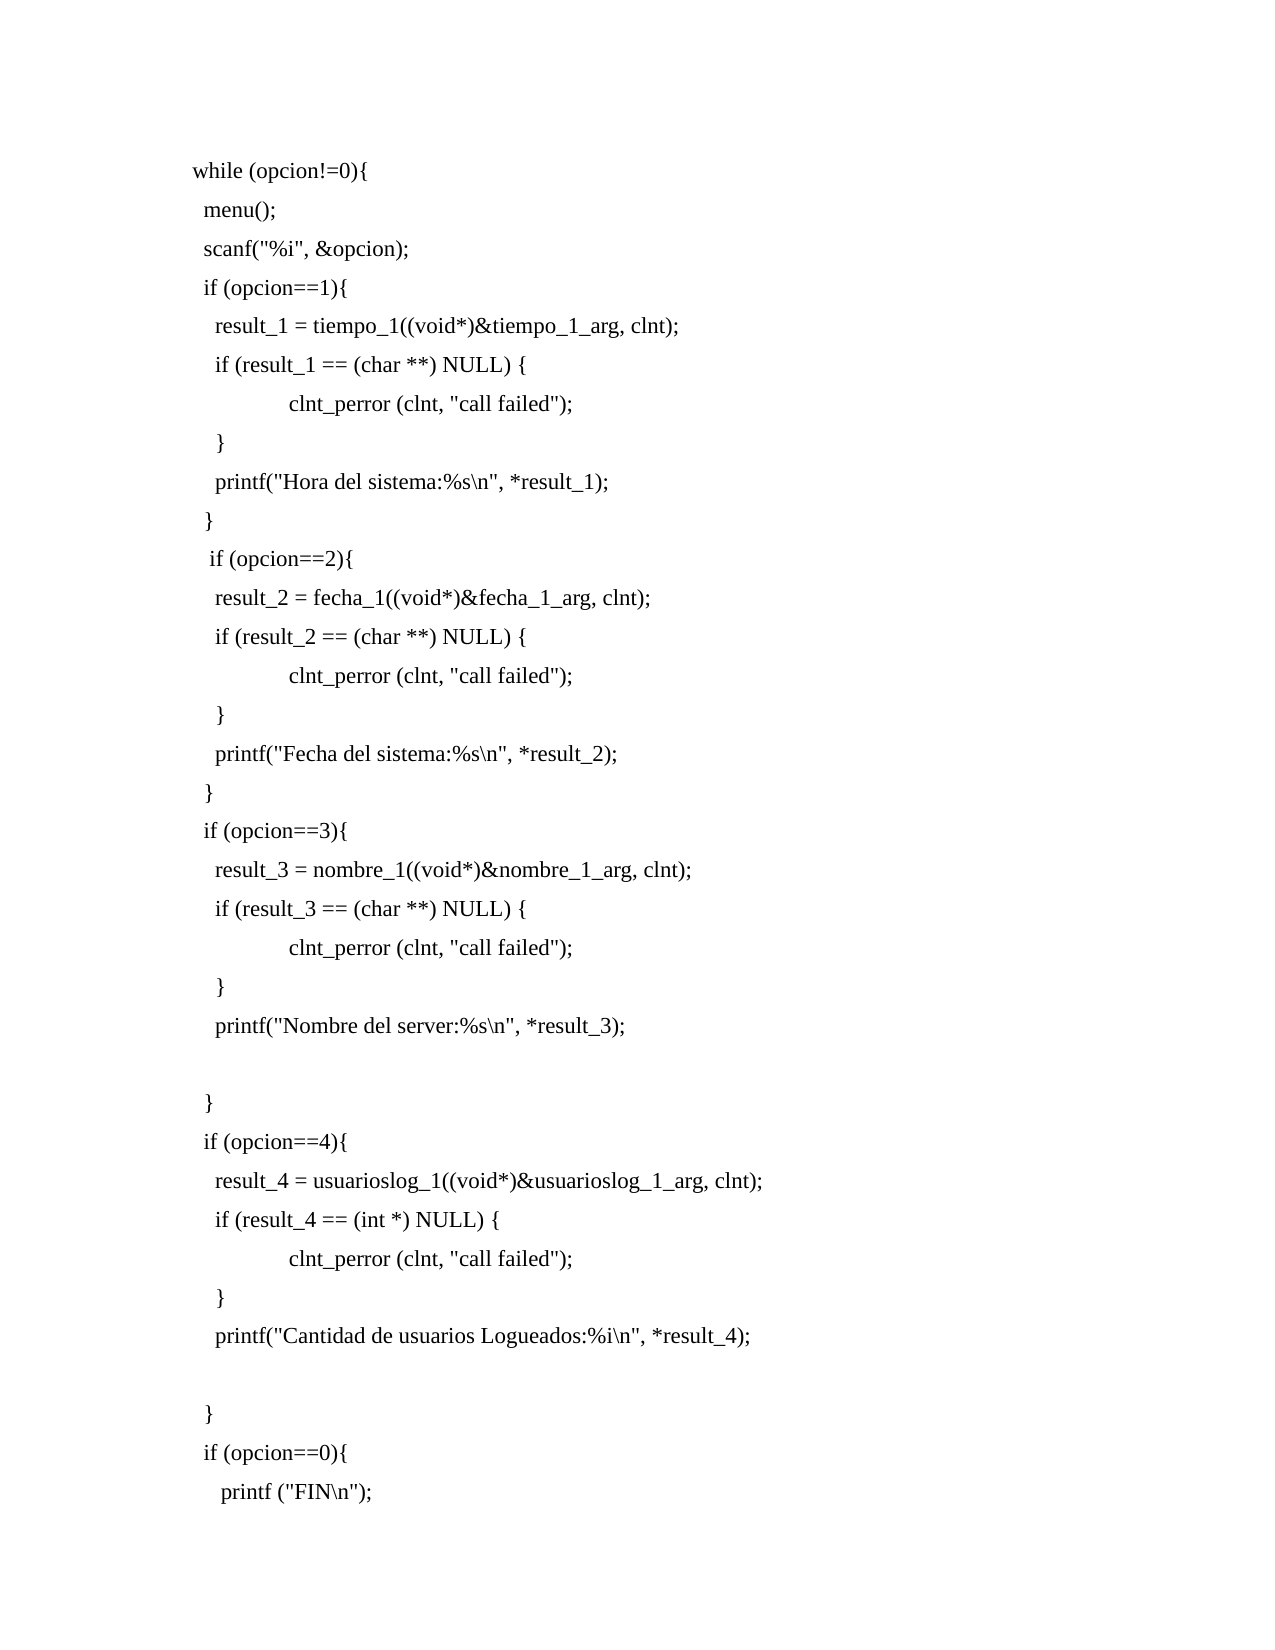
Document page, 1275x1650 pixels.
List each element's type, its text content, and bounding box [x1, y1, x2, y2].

text result_3 = nombre_1((void*)&nombre_1_arg, clnt); [118, 856, 1157, 883]
text } [118, 1400, 1157, 1427]
text clnt_perror (clnt, "call failed"); [118, 1245, 1157, 1271]
text } [118, 507, 1157, 533]
text if (result_3 == (char **) NULL) { [118, 895, 1157, 922]
text menu(); [118, 196, 1157, 222]
text if (result_4 == (int *) NULL) { [118, 1206, 1157, 1232]
text clnt_perror (clnt, "call failed"); [118, 934, 1157, 960]
text result_2 = fecha_1((void*)&fecha_1_arg, clnt); [118, 584, 1157, 611]
text if (opcion==2){ [118, 546, 1157, 572]
text if (opcion==4){ [118, 1128, 1157, 1155]
text printf("Hora del sistema:%s\n", *result_1); [118, 468, 1157, 494]
text } [118, 429, 1157, 455]
text if (opcion==3){ [118, 817, 1157, 844]
text if (result_2 == (char **) NULL) { [118, 623, 1157, 649]
text result_1 = tiempo_1((void*)&tiempo_1_arg, clnt); [118, 312, 1157, 339]
text printf("Cantidad de usuarios Logueados:%i\n", *result_4); [118, 1323, 1157, 1349]
text if (opcion==1){ [118, 273, 1157, 300]
text } [118, 973, 1157, 999]
text clnt_perror (clnt, "call failed"); [118, 390, 1157, 416]
text } [118, 779, 1157, 805]
text printf("Nombre del server:%s\n", *result_3); [118, 1012, 1157, 1038]
text if (opcion==0){ [118, 1439, 1157, 1466]
text printf ("FIN\n"); [118, 1478, 1157, 1504]
text while (opcion!=0){ [118, 157, 1157, 183]
text } [118, 1089, 1157, 1116]
text } [118, 701, 1157, 727]
text printf("Fecha del sistema:%s\n", *result_2); [118, 740, 1157, 766]
text result_4 = usuarioslog_1((void*)&usuarioslog_1_arg, clnt); [118, 1167, 1157, 1193]
text clnt_perror (clnt, "call failed"); [118, 662, 1157, 688]
text scanf("%i", &opcion); [118, 235, 1157, 261]
text } [118, 1284, 1157, 1310]
text if (result_1 == (char **) NULL) { [118, 351, 1157, 378]
